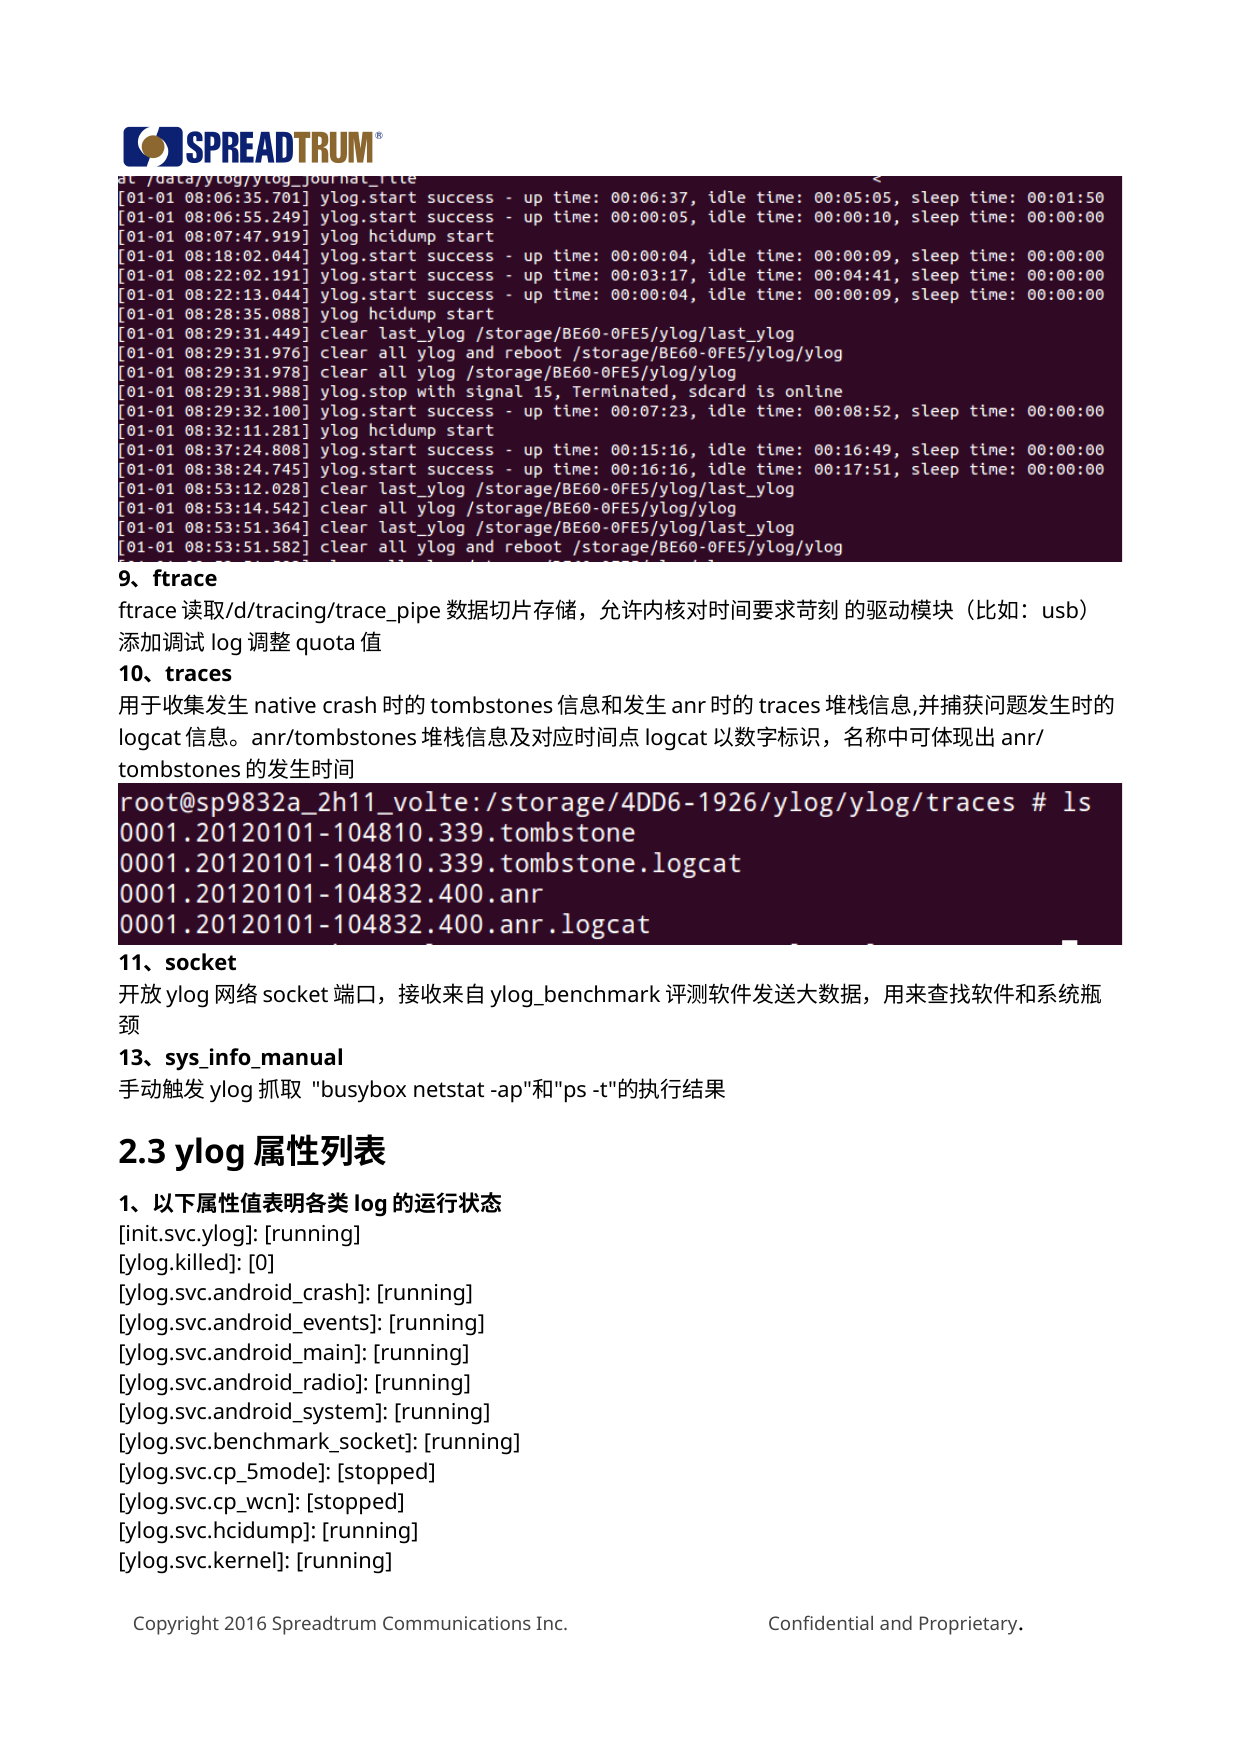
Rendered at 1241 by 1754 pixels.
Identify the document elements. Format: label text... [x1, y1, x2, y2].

text 10、traces [118, 656, 1122, 688]
text [ylog.killed]: [0] [118, 1247, 1122, 1277]
text 用于收集发生native crash时的tombstones信息和发生anr时的traces堆栈信息,并捕获问题发生时的logcat信息。anr/tombstones堆栈信息及对应时间点logcat以数字标识，名称中可体现出anr/tombstones的发生时间 [118, 688, 1122, 783]
picture [118, 176, 1123, 562]
text [ylog.svc.android_crash]: [running] [118, 1277, 1122, 1307]
text 9、ftrace [118, 562, 1122, 593]
subtitle 2.3 ylog属性列表 [118, 1124, 1122, 1173]
text [ylog.svc.kernel]: [running] [118, 1545, 1122, 1575]
text 13、sys_info_manual [118, 1040, 1122, 1072]
picture [118, 783, 1123, 945]
text [ylog.svc.android_radio]: [running] [118, 1366, 1122, 1396]
text [ylog.svc.benchmark_socket]: [running] [118, 1426, 1122, 1456]
text [ylog.svc.cp_5mode]: [stopped] [118, 1456, 1122, 1486]
text 手动触发ylog抓取 "busybox netstat -ap"和"ps -t"的执行结果 [118, 1072, 1122, 1103]
text [ylog.svc.hcidump]: [running] [118, 1515, 1122, 1545]
text [init.svc.ylog]: [running] [118, 1217, 1122, 1247]
text ftrace读取/d/tracing/trace_pipe数据切片存储，允许内核对时间要求苛刻 的驱动模块（比如：usb）添加调试 log调整quota值 [118, 593, 1122, 656]
text 11、socket [118, 945, 1122, 977]
text 1、以下属性值表明各类log的运行状态 [118, 1186, 1122, 1217]
text [ylog.svc.cp_wcn]: [stopped] [118, 1486, 1122, 1515]
text [ylog.svc.android_system]: [running] [118, 1396, 1122, 1426]
text 开放ylog网络socket端口，接收来自ylog_benchmark评测软件发送大数据，用来查找软件和系统瓶颈 [118, 977, 1122, 1040]
text [ylog.svc.android_events]: [running] [118, 1307, 1122, 1337]
picture [120, 123, 386, 168]
text [ylog.svc.android_main]: [running] [118, 1337, 1122, 1366]
